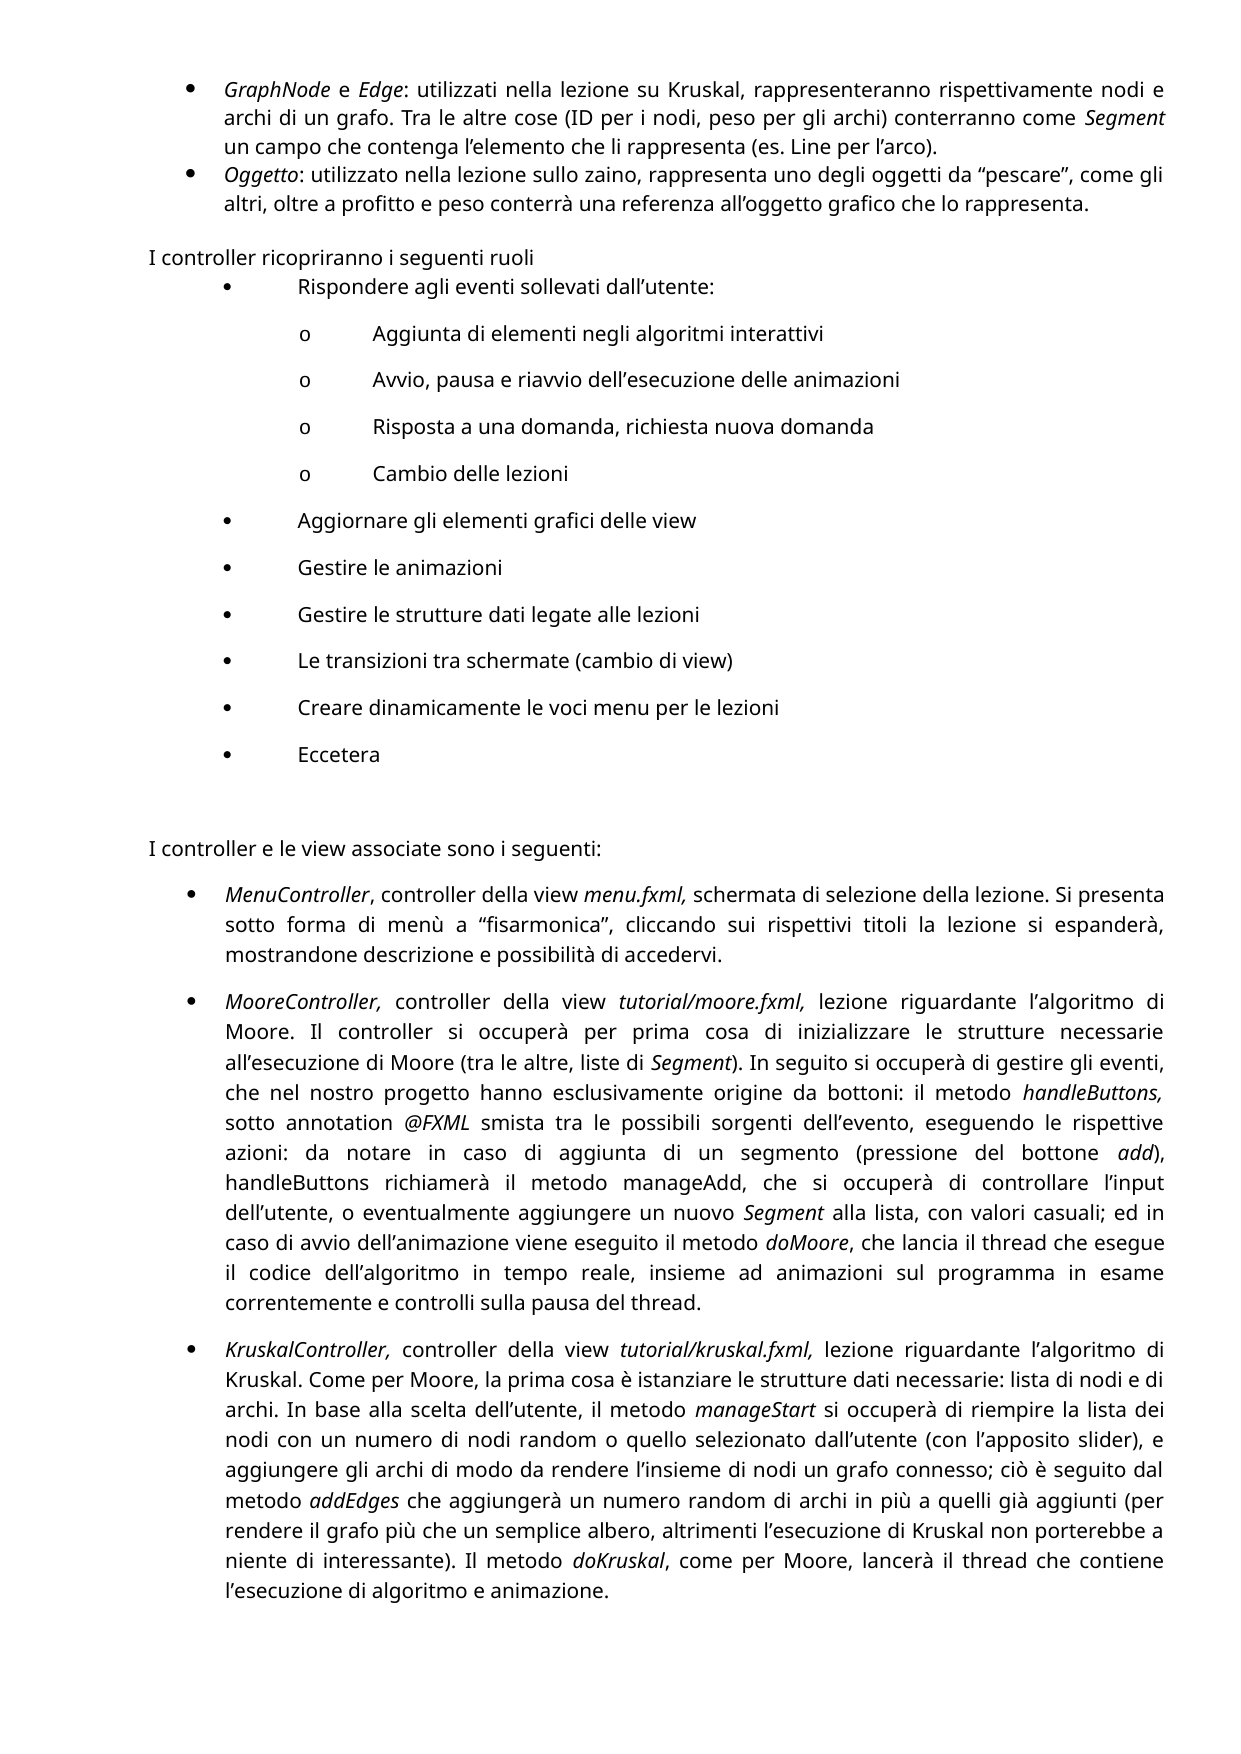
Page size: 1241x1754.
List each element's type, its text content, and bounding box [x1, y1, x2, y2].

list Avvio, pausa e riavvio dell’esecuzione delle animazioni [299, 366, 1165, 394]
list Eccetera [224, 740, 1165, 768]
text I controller e le view associate sono i seguenti: [112, 834, 1165, 862]
list Aggiunta di elementi negli algoritmi interattivi [299, 319, 1165, 347]
text I controller ricopriranno i seguenti ruoli [149, 243, 1165, 272]
list Gestire le animazioni [224, 553, 1165, 581]
list Risposta a una domanda, richiesta nuova domanda [299, 412, 1165, 441]
list Aggiornare gli elementi grafici delle view [224, 506, 1165, 535]
list MooreController, controller della view tutorial/moore.fxml, lezione riguardante l’algoritmo di Moore. Il controller si occuperà per prima cosa di inizializzare le strutture necessarie all’esecuzione di Moore (tra le altre, liste di Segment). In seguito si occuperà di gestire gli eventi, che nel nostro progetto hanno esclusivamente origine da bottoni: il metodo handleButtons, sotto annotation @FXML smista tra le possibili sorgenti dell’evento, eseguendo le rispettive azioni: da notare in caso di aggiunta di un segmento (pressione del bottone add), handleButtons richiamerà il metodo manageAdd, che si occuperà di controllare l’input dell’utente, o eventualmente aggiungere un nuovo Segment alla lista, con valori casuali; ed in caso di avvio dell’animazione viene eseguito il metodo doMoore, che lancia il thread che esegue il codice dell’algoritmo in tempo reale, insieme ad animazioni sul programma in esame correntemente e controlli sulla pausa del thread. [187, 987, 1165, 1317]
list GraphNode e Edge: utilizzati nella lezione su Kruskal, rappresenteranno rispettivamente nodi e archi di un grafo. Tra le altre cose (ID per i nodi, peso per gli archi) conterranno come Segment un campo che contenga l’elemento che li rappresenta (es. Line per l’arco). [186, 75, 1165, 160]
list Creare dinamicamente le voci menu per le lezioni [224, 693, 1165, 722]
list Le transizioni tra schermate (cambio di view) [224, 647, 1165, 675]
list Gestire le strutture dati legate alle lezioni [224, 600, 1165, 628]
list Cambio delle lezioni [299, 459, 1165, 488]
list KruskalController, controller della view tutorial/kruskal.fxml, lezione riguardante l’algoritmo di Kruskal. Come per Moore, la prima cosa è istanziare le strutture dati necessarie: lista di nodi e di archi. In base alla scelta dell’utente, il metodo manageStart si occuperà di riempire la lista dei nodi con un numero di nodi random o quello selezionato dall’utente (con l’apposito slider), e aggiungere gli archi di modo da rendere l’insieme di nodi un grafo connesso; ciò è seguito dal metodo addEdges che aggiungerà un numero random di archi in più a quelli già aggiunti (per rendere il grafo più che un semplice albero, altrimenti l’esecuzione di Kruskal non porterebbe a niente di interessante). Il metodo doKruskal, come per Moore, lancerà il thread che contiene l’esecuzione di algoritmo e animazione. [187, 1335, 1165, 1604]
list MenuController, controller della view menu.fxml, schermata di selezione della lezione. Si presenta sotto forma di menù a “fisarmonica”, cliccando sui rispettivi titoli la lezione si espanderà, mostrandone descrizione e possibilità di accedervi. [187, 880, 1165, 969]
list Rispondere agli eventi sollevati dall’utente: [224, 272, 1165, 300]
list Oggetto: utilizzato nella lezione sullo zaino, rappresenta uno degli oggetti da “pescare”, come gli altri, oltre a profitto e peso conterrà una referenza all’oggetto grafico che lo rappresenta. [186, 160, 1165, 217]
